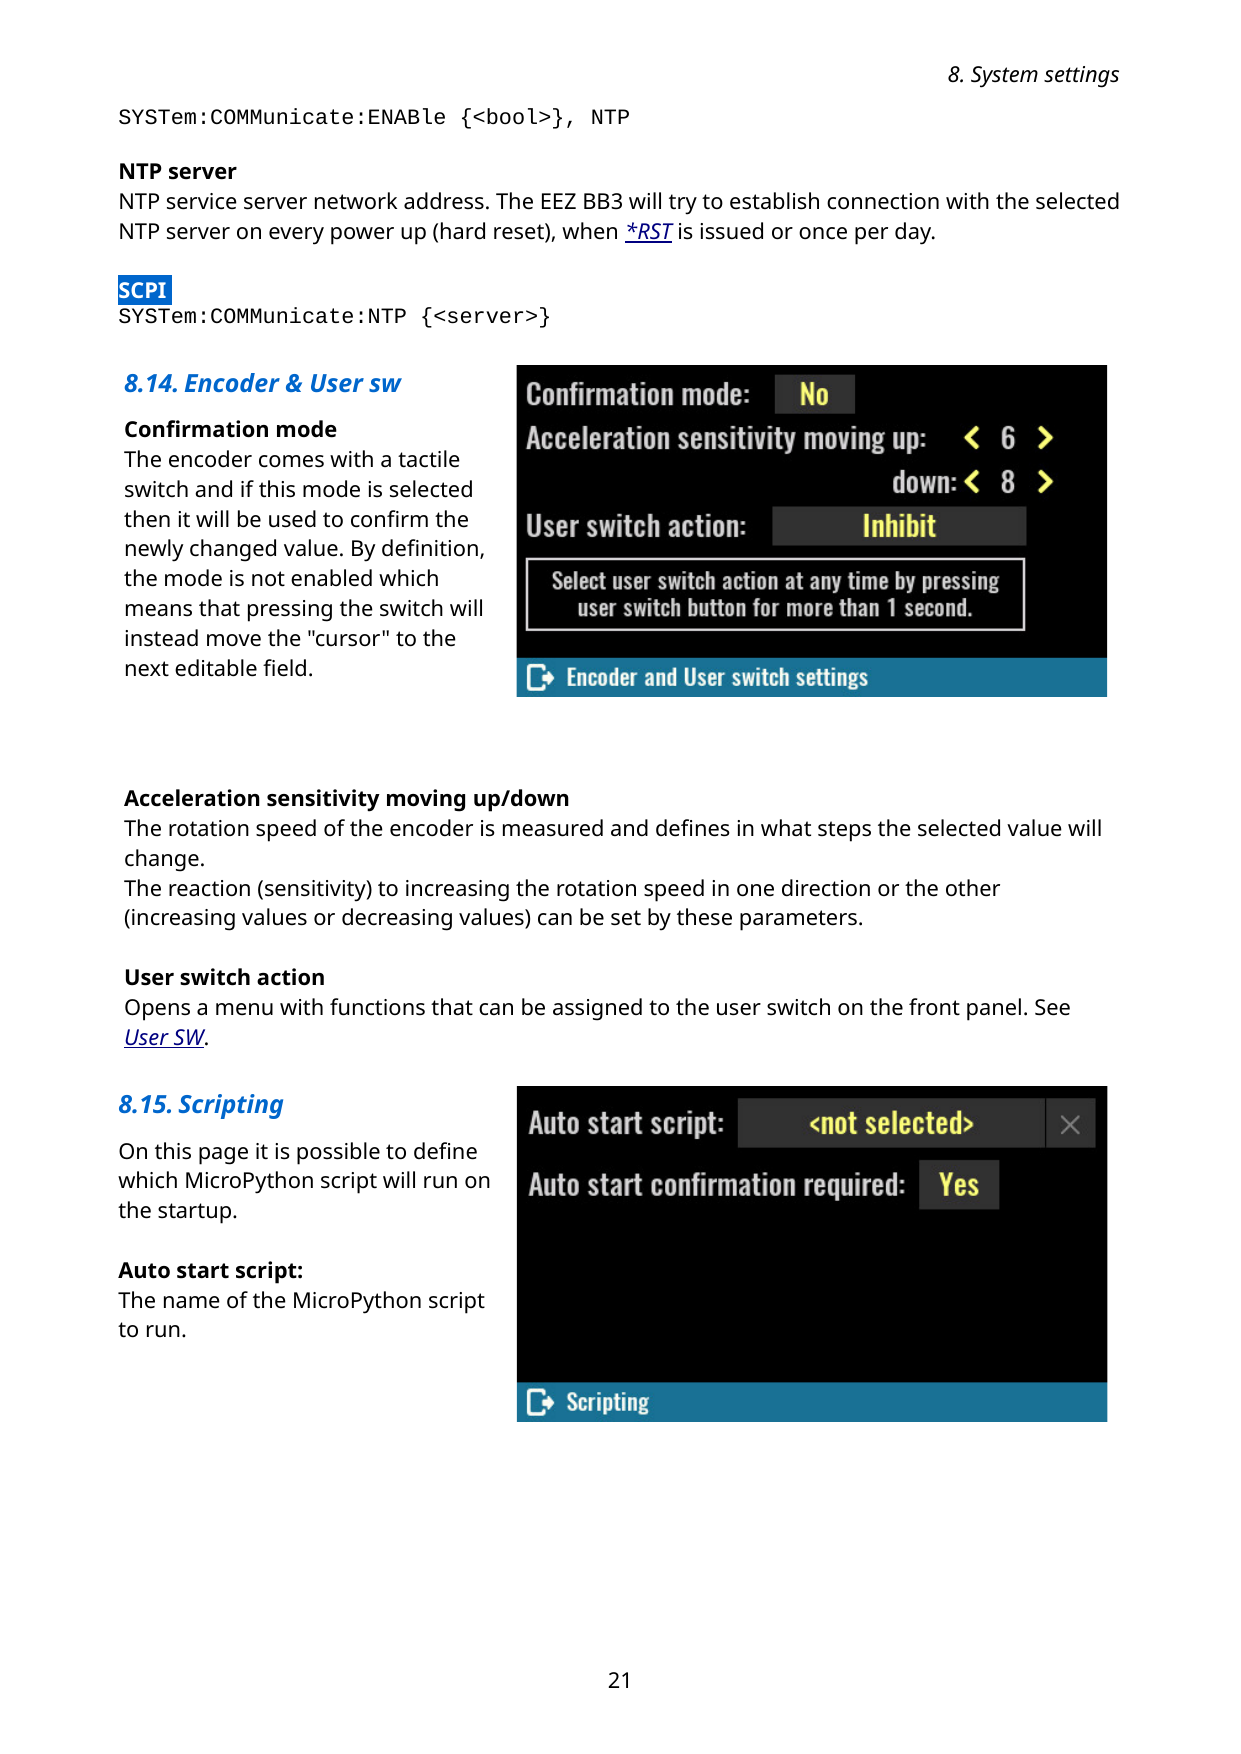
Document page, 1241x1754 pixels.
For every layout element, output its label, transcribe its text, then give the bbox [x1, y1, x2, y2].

text NTP server [118, 156, 1122, 186]
table_header [502, 360, 1122, 777]
text SCPI [118, 275, 1122, 305]
text SYSTem:COMMunicate:NTP {<server>} [118, 305, 1122, 330]
picture [516, 365, 1108, 697]
table_header [502, 1087, 1122, 1493]
text SYSTem:COMMunicate:ENABle {<bool>}, NTP [118, 107, 1122, 131]
text NTP service server network address. The EEZ BB3 will try to establish connection with the selected NTP server on every power up (hard reset), when *RST is issued or once per day. [118, 186, 1122, 246]
picture [516, 1086, 1108, 1422]
table_cell Acceleration sensitivity moving up/down The rotation speed of the encoder is measured and defines in what steps the selected value will change. The reaction (sensitivity) to increasing the rotation speed in one direction or the other (increasing values or decreasing values) can be set by these parameters. User switch action Opens a menu with functions that can be assigned to the user switch on the front panel. See User SW. [118, 778, 1122, 1057]
table_header Scripting On this page it is possible to define which MicroPython script will run on the startup. Auto start script: The name of the MicroPython script to run. [118, 1087, 502, 1493]
table_header Encoder & User sw Confirmation mode The encoder comes with a tactile switch and if this mode is selected then it will be used to confirm the newly changed value. By definition, the mode is not enabled which means that pressing the switch will instead move the "cursor" to the next editable field. [118, 360, 502, 777]
